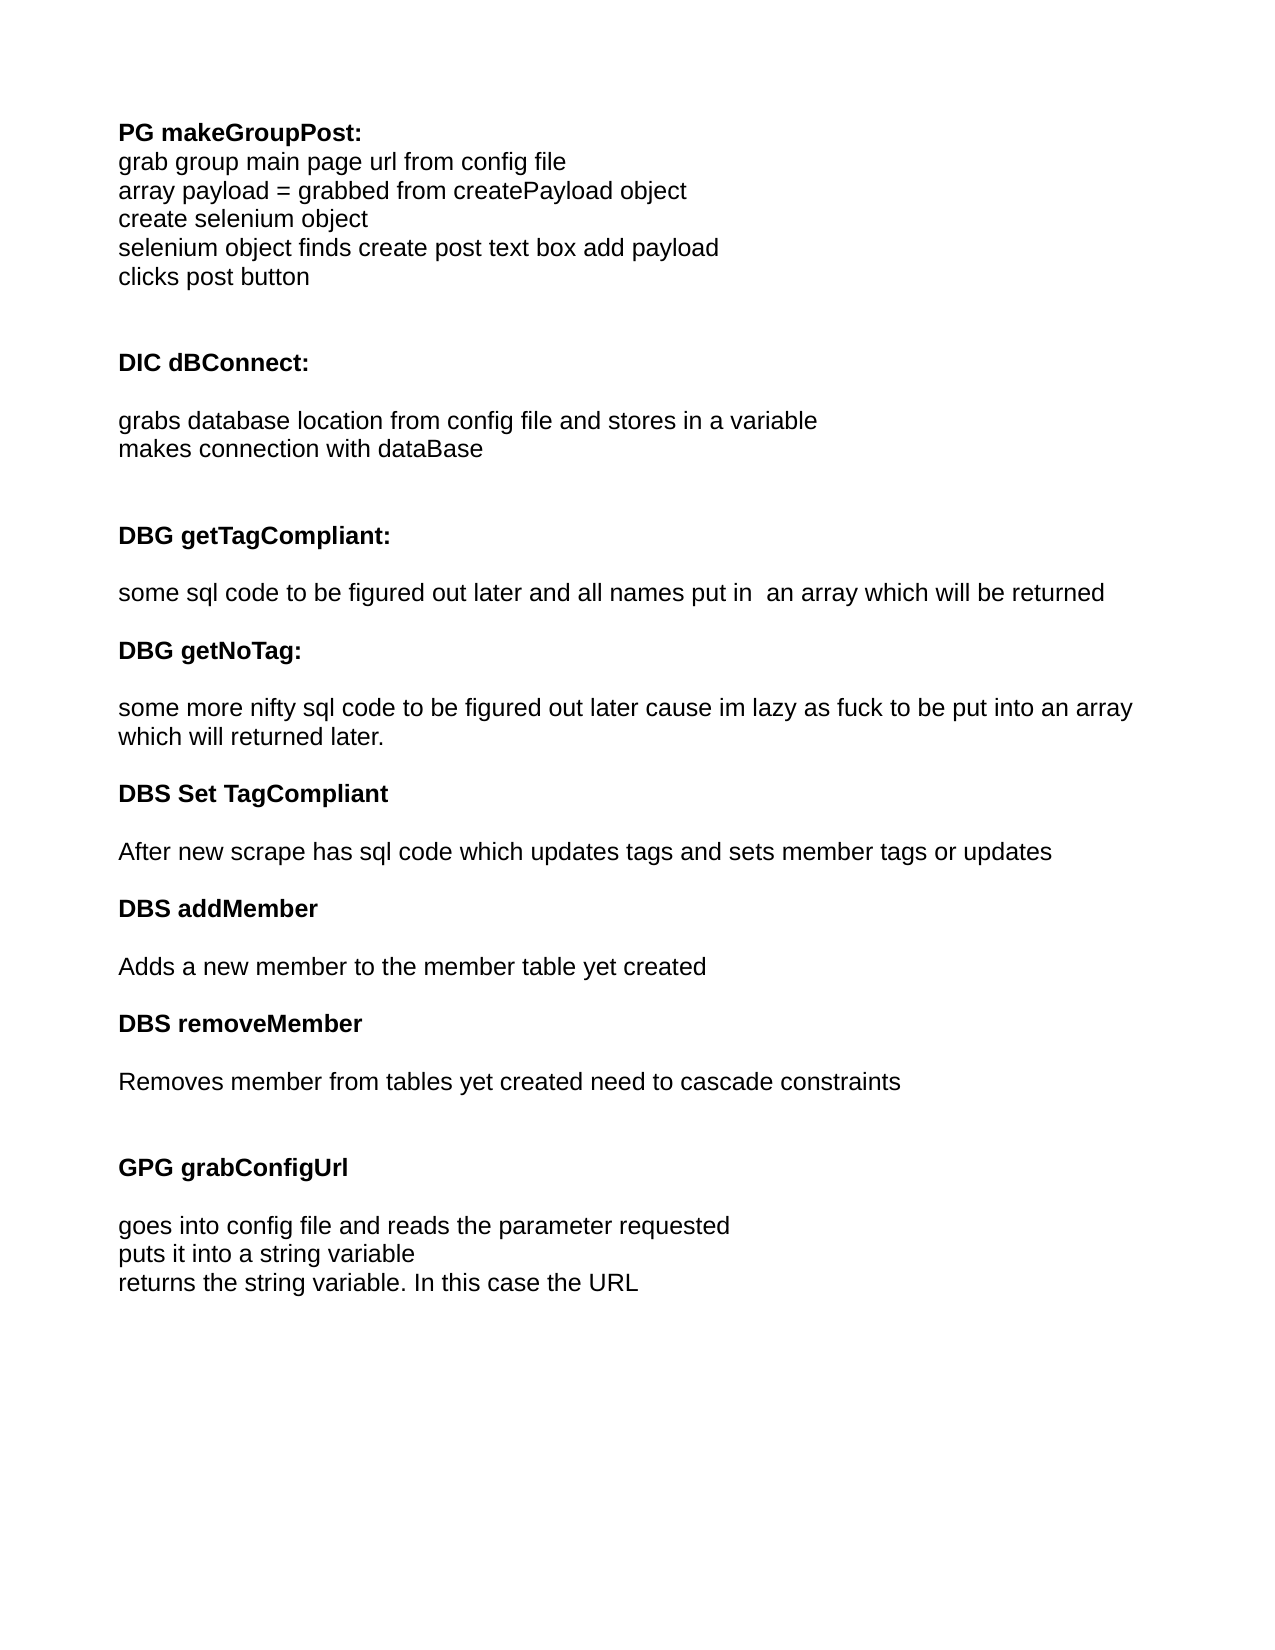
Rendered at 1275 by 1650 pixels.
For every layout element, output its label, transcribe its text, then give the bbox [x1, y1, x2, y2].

text clicks post button [118, 262, 1157, 291]
text DIC dBConnect: [118, 348, 1157, 377]
text grab group main page url from config file [118, 147, 1157, 176]
text array payload = grabbed from createPayload object [118, 176, 1157, 204]
text some more nifty sql code to be figured out later cause im lazy as fuck to be put into an array which will returned later. [118, 693, 1157, 751]
text some sql code to be figured out later and all names put in an array which will be returned [118, 578, 1157, 607]
text puts it into a string variable [118, 1239, 1157, 1268]
text Removes member from tables yet created need to cascade constraints [118, 1067, 1157, 1096]
text create selenium object [118, 204, 1157, 233]
text goes into config file and reads the parameter requested [118, 1211, 1157, 1239]
text PG makeGroupPost: [118, 118, 1157, 147]
text makes connection with dataBase [118, 434, 1157, 463]
text DBG getNoTag: [118, 636, 1157, 664]
text DBG getTagCompliant: [118, 521, 1157, 549]
text DBS Set TagCompliant [118, 779, 1157, 808]
text grabs database location from config file and stores in a variable [118, 406, 1157, 434]
text DBS removeMember [118, 1009, 1157, 1038]
text After new scrape has sql code which updates tags and sets member tags or updates [118, 837, 1157, 866]
text GPG grabConfigUrl [118, 1153, 1157, 1182]
text returns the string variable. In this case the URL [118, 1268, 1157, 1297]
text Adds a new member to the member table yet created [118, 952, 1157, 981]
text DBS addMember [118, 894, 1157, 923]
text selenium object finds create post text box add payload [118, 233, 1157, 262]
